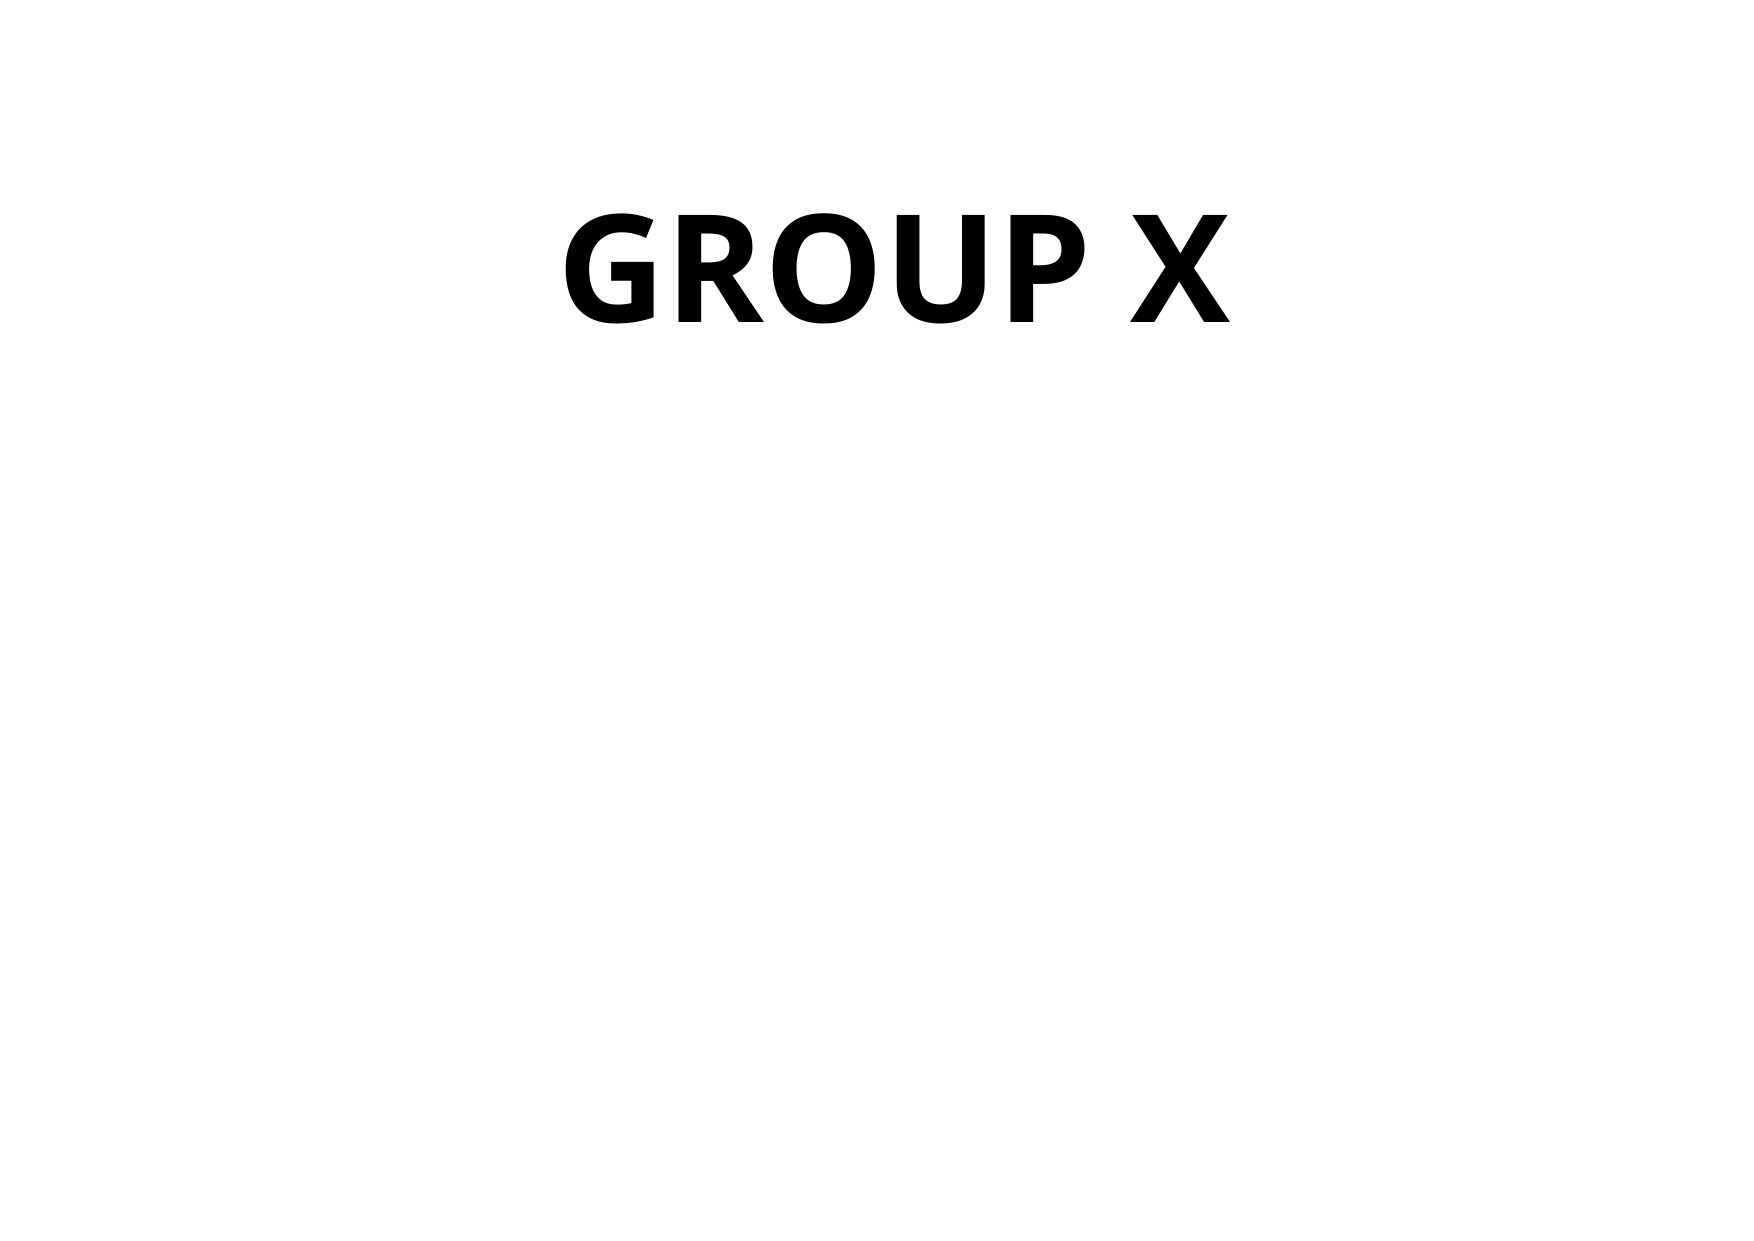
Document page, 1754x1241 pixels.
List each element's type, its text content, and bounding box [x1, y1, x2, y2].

text GROUP X [75, 162, 1713, 367]
